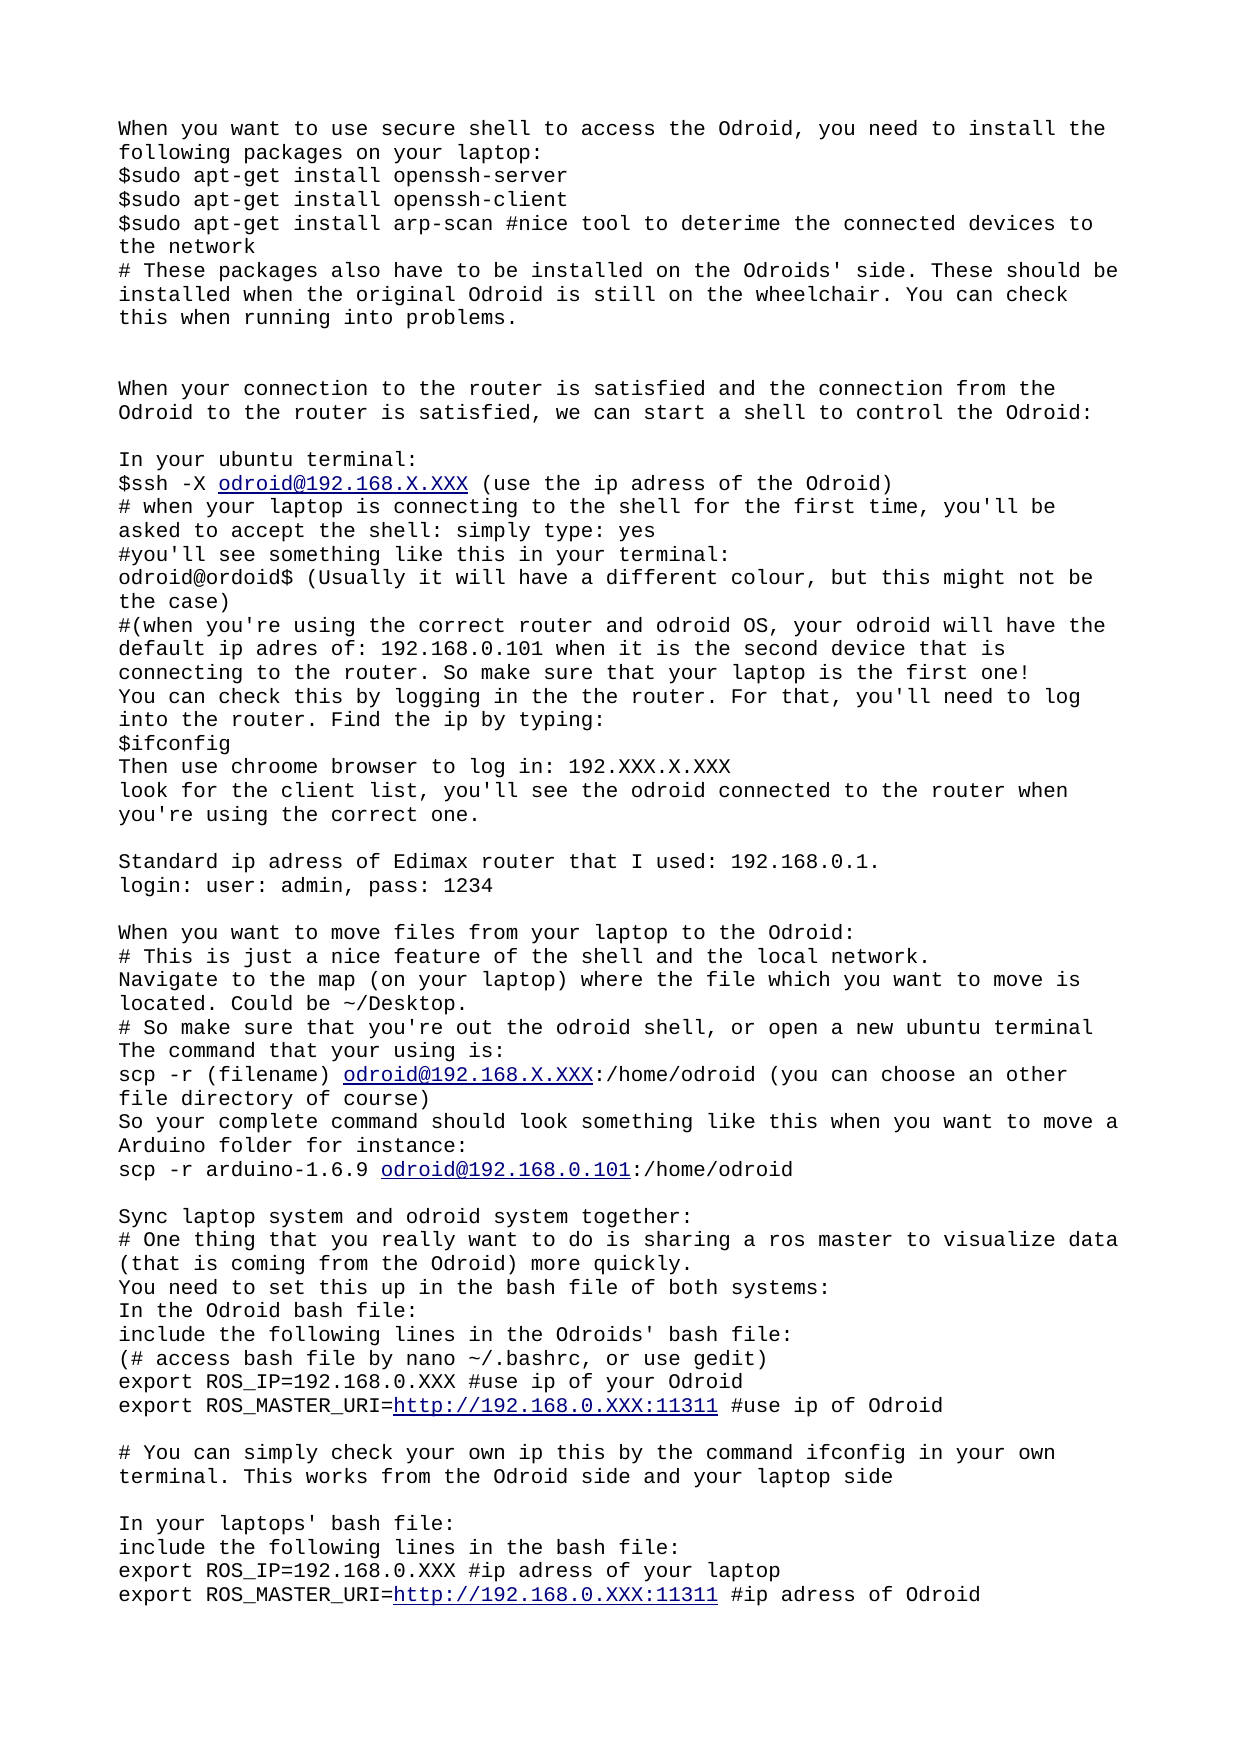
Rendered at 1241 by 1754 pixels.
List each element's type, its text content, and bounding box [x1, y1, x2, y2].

text $ssh -X odroid@192.168.X.XXX (use the ip adress of the Odroid) [118, 473, 1122, 496]
text You need to set this up in the bash file of both systems: [118, 1277, 1122, 1300]
text In your ubuntu terminal: [118, 449, 1122, 473]
text In your laptops' bash file: [118, 1513, 1122, 1537]
text include the following lines in the bash file: [118, 1537, 1122, 1561]
text scp -r (filename) odroid@192.168.X.XXX:/home/odroid (you can choose an other file directory of course) [118, 1064, 1122, 1111]
text Then use chroome browser to log in: 192.XXX.X.XXX [118, 757, 1122, 780]
text $sudo apt-get install openssh-client [118, 189, 1122, 213]
text export ROS_MASTER_URI=http://192.168.0.XXX:11311 #ip adress of Odroid [118, 1584, 1122, 1608]
text # One thing that you really want to do is sharing a ros master to visualize data (that is coming from the Odroid) more quickly. [118, 1229, 1122, 1277]
text # when your laptop is connecting to the shell for the first time, you'll be asked to accept the shell: simply type: yes #you'll see something like this in your terminal: [118, 496, 1122, 567]
text look for the client list, you'll see the odroid connected to the router when you're using the correct one. [118, 780, 1122, 827]
text export ROS_IP=192.168.0.XXX #ip adress of your laptop [118, 1561, 1122, 1584]
text # These packages also have to be installed on the Odroids' side. These should be installed when the original Odroid is still on the wheelchair. You can check this when running into problems. [118, 260, 1122, 331]
text scp -r arduino-1.6.9 odroid@192.168.0.101:/home/odroid [118, 1158, 1122, 1182]
text You can check this by logging in the the router. For that, you'll need to log into the router. Find the ip by typing: [118, 686, 1122, 733]
text export ROS_IP=192.168.0.XXX #use ip of your Odroid [118, 1371, 1122, 1395]
text When you want to move files from your laptop to the Odroid: [118, 922, 1122, 946]
text When you want to use secure shell to access the Odroid, you need to install the following packages on your laptop: $sudo apt-get install openssh-server [118, 118, 1122, 189]
text When your connection to the router is satisfied and the connection from the Odroid to the router is satisfied, we can start a shell to control the Odroid: [118, 378, 1122, 426]
text # You can simply check your own ip this by the command ifconfig in your own terminal. This works from the Odroid side and your laptop side [118, 1442, 1122, 1489]
text The command that your using is: [118, 1040, 1122, 1064]
text So your complete command should look something like this when you want to move a Arduino folder for instance: [118, 1111, 1122, 1158]
text Sync laptop system and odroid system together: [118, 1206, 1122, 1229]
text Standard ip adress of Edimax router that I used: 192.168.0.1. login: user: admin, pass: 1234 [118, 851, 1122, 898]
text # So make sure that you're out the odroid shell, or open a new ubuntu terminal [118, 1017, 1122, 1040]
text odroid@ordoid$ (Usually it will have a different colour, but this might not be the case) [118, 567, 1122, 615]
text # This is just a nice feature of the shell and the local network. Navigate to the map (on your laptop) where the file which you want to move is located. Could be ~/Desktop. [118, 946, 1122, 1017]
text $ifconfig [118, 733, 1122, 757]
text #(when you're using the correct router and odroid OS, your odroid will have the default ip adres of: 192.168.0.101 when it is the second device that is connecting to the router. So make sure that your laptop is the first one! [118, 615, 1122, 686]
text export ROS_MASTER_URI=http://192.168.0.XXX:11311 #use ip of Odroid [118, 1395, 1122, 1419]
text $sudo apt-get install arp-scan #nice tool to deterime the connected devices to the network [118, 213, 1122, 260]
text include the following lines in the Odroids' bash file: (# access bash file by nano ~/.bashrc, or use gedit) [118, 1324, 1122, 1371]
text In the Odroid bash file: [118, 1300, 1122, 1324]
